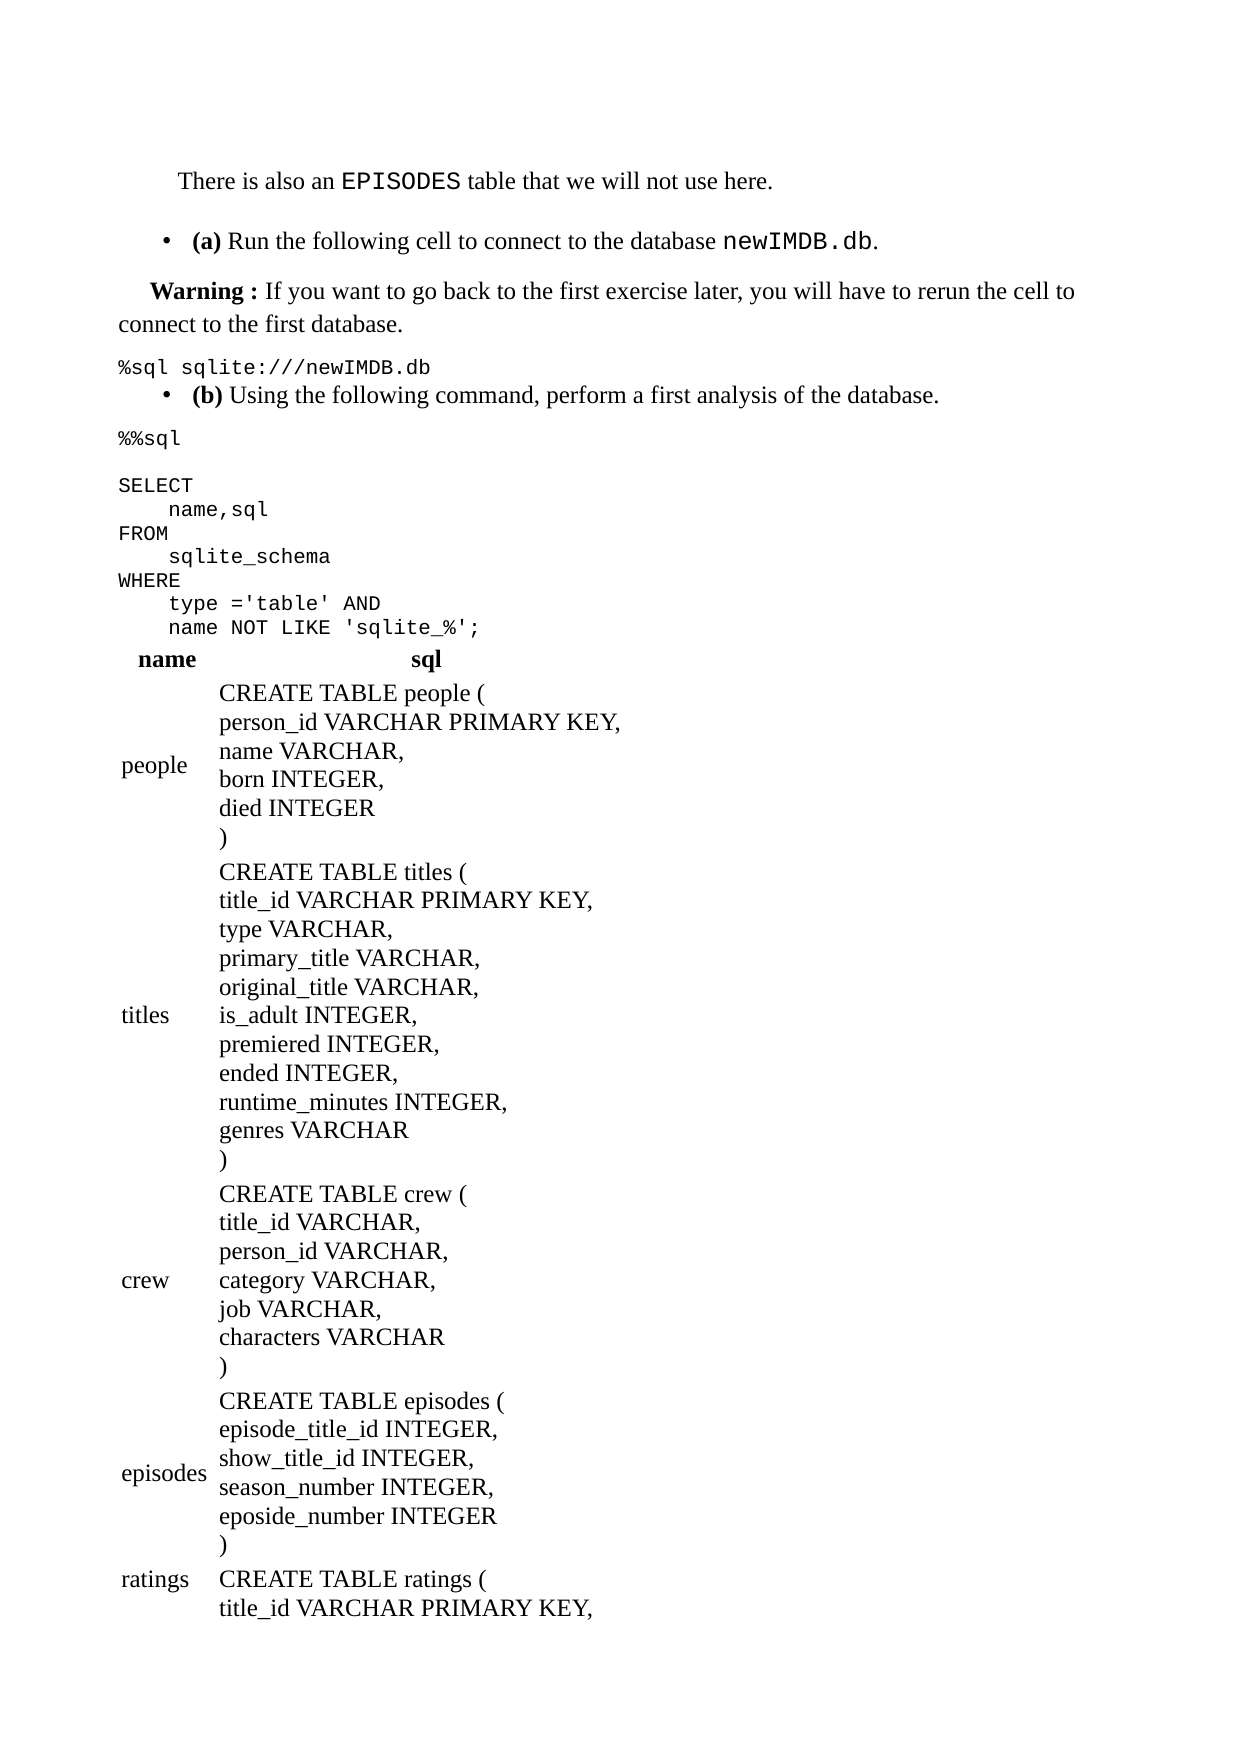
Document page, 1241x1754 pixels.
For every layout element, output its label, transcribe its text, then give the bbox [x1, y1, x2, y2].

table_header sql [216, 641, 637, 675]
table_cell CREATE TABLE ratings ( title_id VARCHAR PRIMARY KEY, [216, 1561, 637, 1624]
table_cell episodes [118, 1383, 216, 1561]
table_cell people [118, 675, 216, 854]
table_cell CREATE TABLE titles ( title_id VARCHAR PRIMARY KEY, type VARCHAR, primary_title VARCHAR, original_title VARCHAR, is_adult INTEGER, premiered INTEGER, ended INTEGER, runtime_minutes INTEGER, genres VARCHAR ) [216, 854, 637, 1176]
text sqlite_schema [118, 546, 1122, 570]
text %%sql [118, 428, 1122, 452]
text type ='table' AND [118, 593, 1122, 617]
text FROM [118, 522, 1122, 546]
list (a) Run the following cell to connect to the database newIMDB.db. [162, 226, 1122, 257]
text ​ [118, 452, 1122, 475]
text There is also an EPISODES table that we will not use here. [177, 166, 1063, 197]
table_cell CREATE TABLE crew ( title_id VARCHAR, person_id VARCHAR, category VARCHAR, job VARCHAR, characters VARCHAR ) [216, 1176, 637, 1383]
table_cell CREATE TABLE episodes ( episode_title_id INTEGER, show_title_id INTEGER, season_number INTEGER, eposide_number INTEGER ) [216, 1383, 637, 1561]
text name,sql [118, 499, 1122, 522]
text WHERE [118, 570, 1122, 593]
text %sql sqlite:///newIMDB.db [118, 357, 1122, 380]
table_cell crew [118, 1176, 216, 1383]
table_cell titles [118, 854, 216, 1176]
text Warning : If you want to go back to the first exercise later, you will have to rerun the cell to connect to the first database. [118, 276, 1122, 338]
text SELECT [118, 475, 1122, 499]
table_cell CREATE TABLE people ( person_id VARCHAR PRIMARY KEY, name VARCHAR, born INTEGER, died INTEGER ) [216, 675, 637, 854]
table_header name [118, 641, 216, 675]
table_cell ratings [118, 1561, 216, 1624]
list (b) Using the following command, perform a first analysis of the database. [162, 380, 1122, 409]
text name NOT LIKE 'sqlite_%'; [118, 617, 1122, 641]
